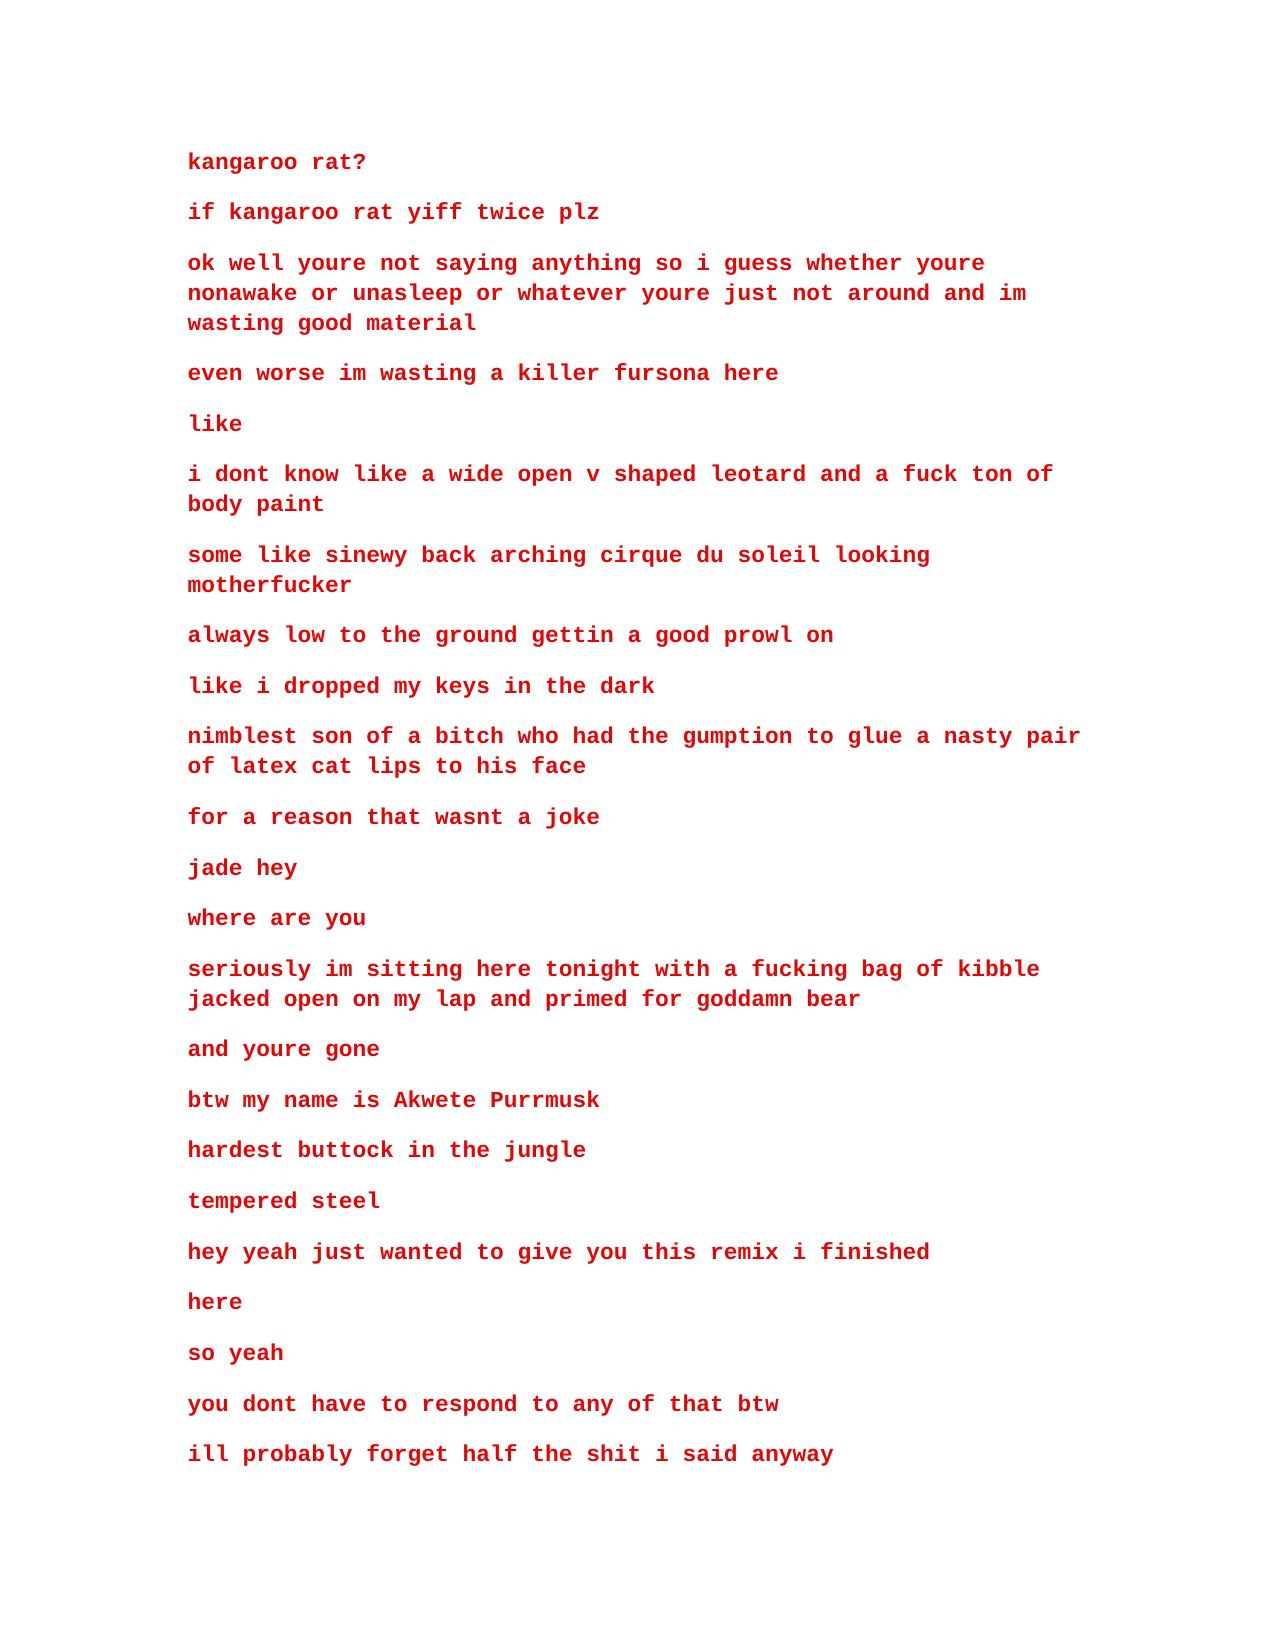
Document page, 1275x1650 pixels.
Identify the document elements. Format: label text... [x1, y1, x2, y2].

text hey yeah just wanted to give you this remix i finished [187, 1240, 1087, 1266]
text so yeah [187, 1341, 1087, 1367]
text seriously im sitting here tonight with a fucking bag of kibble jacked open on my lap and primed for goddamn bear [187, 957, 1087, 1013]
text for a reason that wasnt a joke [187, 805, 1087, 831]
text if kangaroo rat yiff twice plz [187, 201, 1087, 227]
text here [187, 1291, 1087, 1317]
text like i dropped my keys in the dark [187, 674, 1087, 700]
text like [187, 412, 1087, 438]
text kangaroo rat? [187, 150, 1087, 176]
text ok well youre not saying anything so i guess whether youre nonawake or unasleep or whatever youre just not around and im wasting good material [187, 251, 1087, 337]
text and youre gone [187, 1037, 1087, 1063]
text always low to the ground gettin a good prowl on [187, 623, 1087, 649]
text nimblest son of a bitch who had the gumption to glue a nasty pair of latex cat lips to his face [187, 725, 1087, 781]
text ill probably forget half the shit i said anyway [187, 1442, 1087, 1468]
text some like sinewy back arching cirque du soleil looking motherfucker [187, 543, 1087, 599]
text jade hey [187, 856, 1087, 882]
text i dont know like a wide open v shaped leotard and a fuck ton of body paint [187, 463, 1087, 518]
text where are you [187, 906, 1087, 932]
text hardest buttock in the jungle [187, 1139, 1087, 1165]
text btw my name is Akwete Purrmusk [187, 1088, 1087, 1114]
text even worse im wasting a killer fursona here [187, 361, 1087, 387]
text you dont have to respond to any of that btw [187, 1392, 1087, 1418]
text tempered steel [187, 1189, 1087, 1215]
